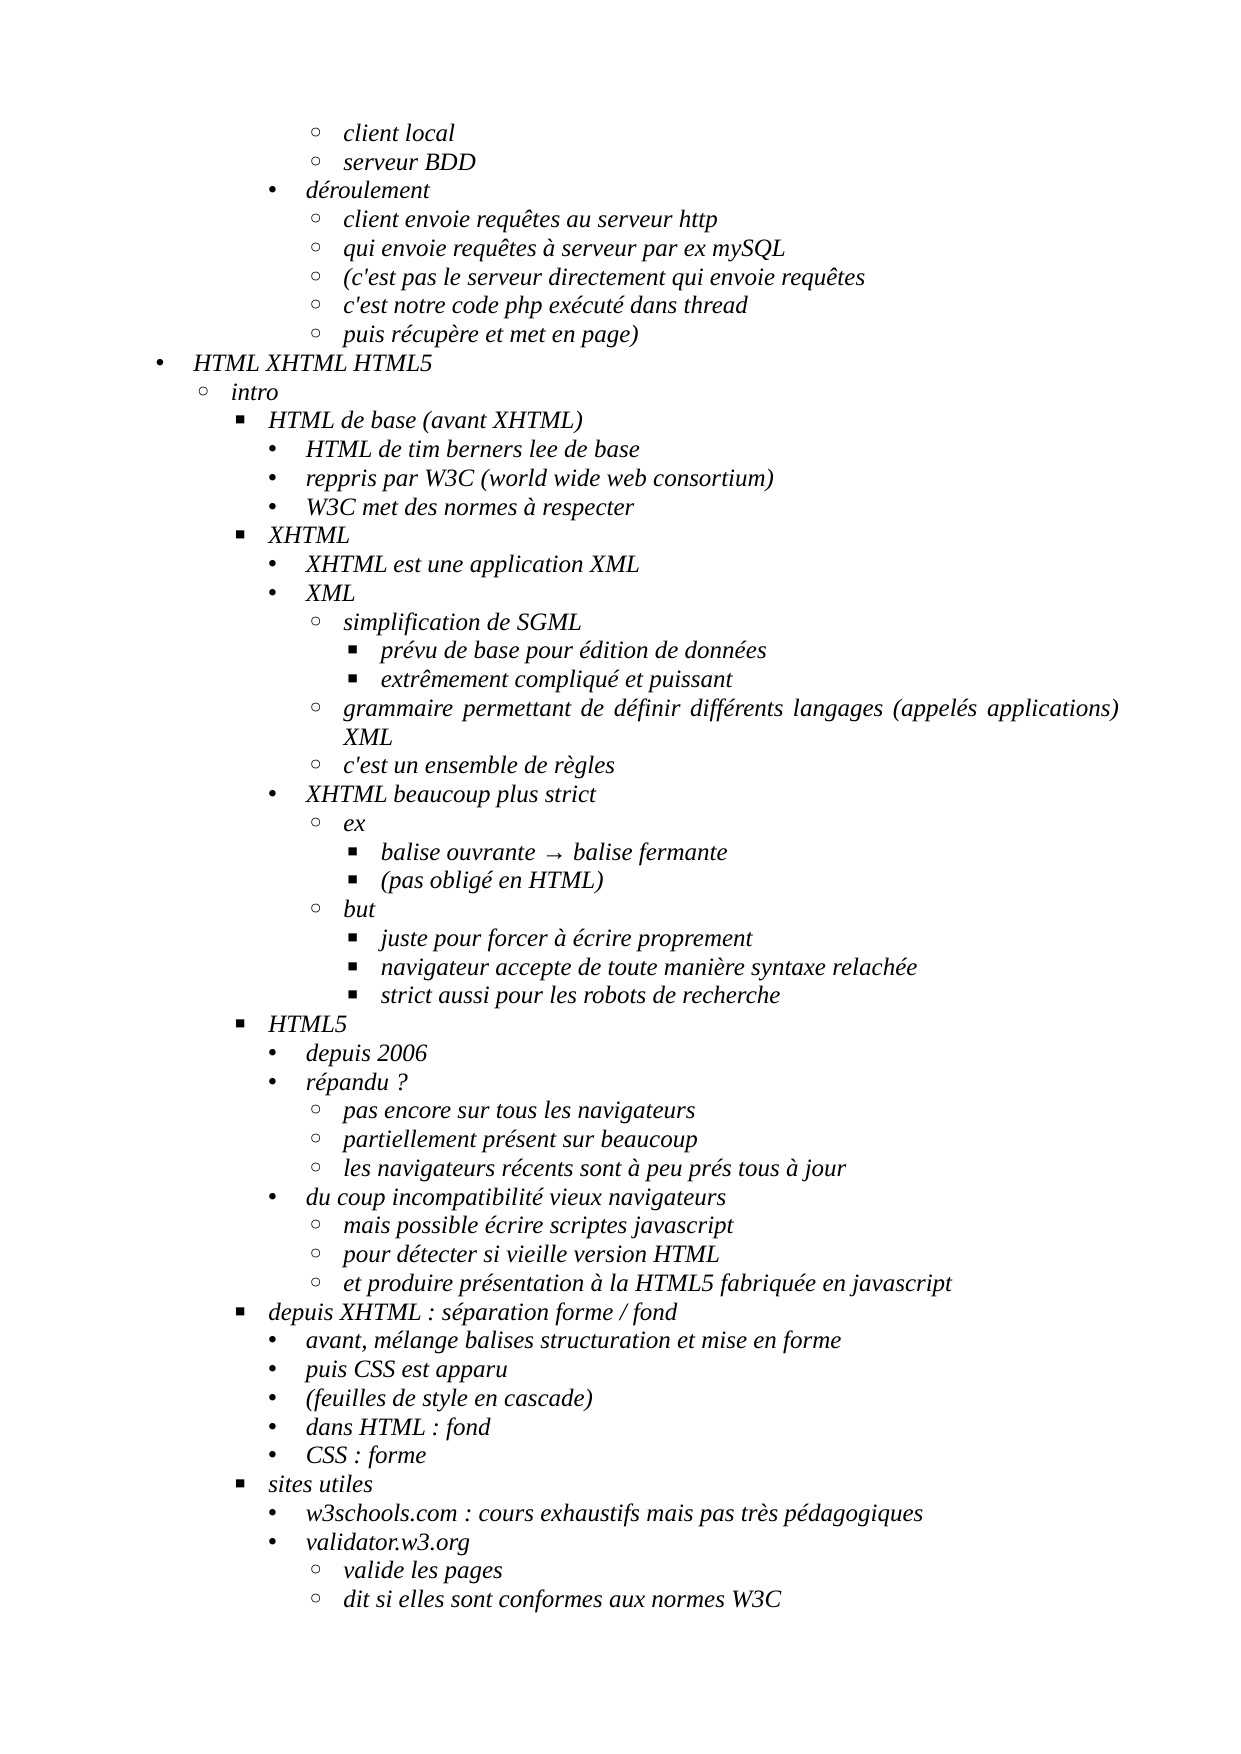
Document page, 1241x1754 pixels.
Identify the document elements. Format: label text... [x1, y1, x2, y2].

list (pas obligé en HTML) [343, 866, 1122, 894]
list (c'est pas le serveur directement qui envoie requêtes [306, 262, 1122, 291]
list puis CSS est apparu [268, 1354, 1122, 1383]
list HTML de tim berners lee de base [268, 434, 1122, 463]
list déroulement [268, 176, 1122, 204]
list pour détecter si vieille version HTML [306, 1239, 1122, 1268]
list HTML XHTML HTML5 [156, 348, 1122, 377]
list dans HTML : fond [268, 1412, 1122, 1441]
list pas encore sur tous les navigateurs [306, 1096, 1122, 1124]
list navigateur accepte de toute manière syntaxe relachée [343, 952, 1122, 981]
list grammaire permettant de définir différents langages (appelés applications) XML [306, 693, 1122, 751]
list serveur BDD [306, 147, 1122, 176]
list XHTML beaucoup plus strict [268, 779, 1122, 808]
list HTML de base (avant XHTML) [231, 406, 1122, 434]
list répandu ? [268, 1067, 1122, 1096]
list but [306, 894, 1122, 923]
list puis récupère et met en page) [306, 319, 1122, 348]
list ex [306, 808, 1122, 837]
list balise ouvrante → balise fermante [343, 837, 1122, 866]
list intro [193, 377, 1122, 406]
list avant, mélange balises structuration et mise en forme [268, 1326, 1122, 1354]
list les navigateurs récents sont à peu prés tous à jour [306, 1153, 1122, 1182]
list c'est notre code php exécuté dans thread [306, 291, 1122, 319]
list w3schools.com : cours exhaustifs mais pas très pédagogiques [268, 1498, 1122, 1527]
list depuis XHTML : séparation forme / fond [231, 1297, 1122, 1326]
list CSS : forme [268, 1441, 1122, 1469]
list c'est un ensemble de règles [306, 751, 1122, 779]
list strict aussi pour les robots de recherche [343, 981, 1122, 1009]
list mais possible écrire scriptes javascript [306, 1211, 1122, 1239]
list et produire présentation à la HTML5 fabriquée en javascript [306, 1268, 1122, 1297]
list XML [268, 578, 1122, 607]
list depuis 2006 [268, 1038, 1122, 1067]
list HTML5 [231, 1009, 1122, 1038]
list valide les pages [306, 1556, 1122, 1584]
list extrêmement compliqué et puissant [343, 664, 1122, 693]
list qui envoie requêtes à serveur par ex mySQL [306, 233, 1122, 262]
list reppris par W3C (world wide web consortium) [268, 463, 1122, 492]
list simplification de SGML [306, 607, 1122, 636]
list validator.w3.org [268, 1527, 1122, 1556]
list dit si elles sont conformes aux normes W3C [306, 1584, 1122, 1613]
list client local [306, 118, 1122, 147]
list juste pour forcer à écrire proprement [343, 923, 1122, 952]
list partiellement présent sur beaucoup [306, 1124, 1122, 1153]
list XHTML [231, 521, 1122, 549]
list sites utiles [231, 1469, 1122, 1498]
list prévu de base pour édition de données [343, 636, 1122, 664]
list client envoie requêtes au serveur http [306, 204, 1122, 233]
list du coup incompatibilité vieux navigateurs [268, 1182, 1122, 1211]
list W3C met des normes à respecter [268, 492, 1122, 521]
list (feuilles de style en cascade) [268, 1383, 1122, 1412]
list XHTML est une application XML [268, 549, 1122, 578]
